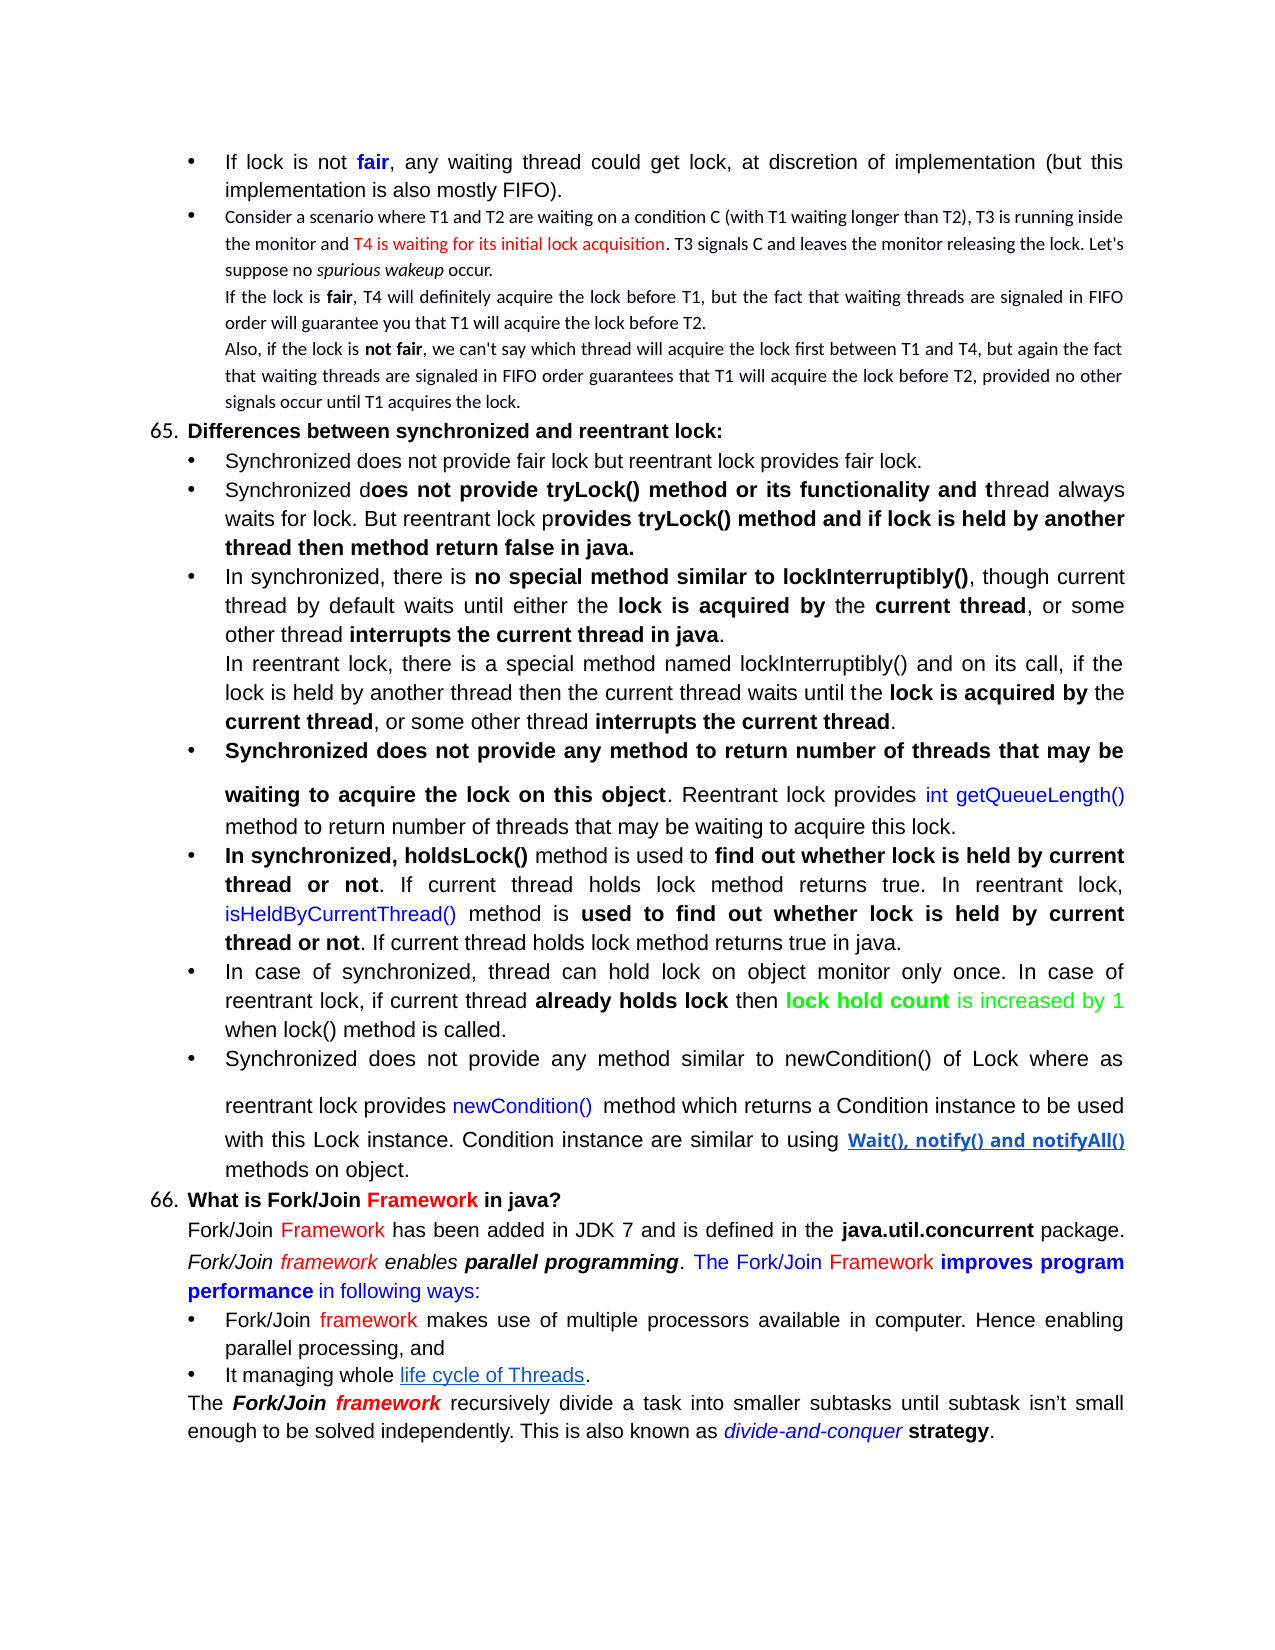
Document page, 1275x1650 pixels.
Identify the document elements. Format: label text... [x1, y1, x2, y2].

list The Fork/Join framework recursively divide a task into smaller subtasks until subtask isn’t small enough to be solved independently. This is also known as divide-and-conquer strategy. [150, 1391, 1125, 1443]
list In case of synchronized, thread can hold lock on object monitor only once. In case of reentrant lock, if current thread already holds lock then lock hold count is increased by 1 when lock() method is called. [187, 959, 1125, 1042]
list Synchronized does not provide fair lock but reentrant lock provides fair lock. [187, 449, 1125, 473]
list In reentrant lock, there is a special method named lockInterruptibly() and on its call, if the lock is held by another thread then the current thread waits until the lock is acquired by the current thread, or some other thread interrupts the current thread. [187, 651, 1125, 734]
list If the lock is fair, T4 will definitely acquire the lock before T1, but the fact that waiting threads are signaled in FIFO order will guarantee you that T1 will acquire the lock before T2. [187, 285, 1125, 334]
list What is Fork/Join Framework in java? [150, 1186, 1125, 1213]
list Differences between synchronized and reentrant lock: [150, 417, 1125, 444]
list Also, if the lock is not fair, we can't say which thread will acquire the lock first between T1 and T4, but again the fact that waiting threads are signaled in FIFO order guarantees that T1 will acquire the lock before T2, provided no other signals occur until T1 acquires the lock. [187, 337, 1125, 413]
list Synchronized does not provide any method to return number of threads that may be waiting to acquire the lock on this object. Reentrant lock provides int getQueueLength() method to return number of threads that may be waiting to acquire this lock. [187, 738, 1125, 839]
list If lock is not fair, any waiting thread could get lock, at discretion of implementation (but this implementation is also mostly FIFO). [187, 150, 1125, 202]
list Consider a scenario where T1 and T2 are waiting on a condition C (with T1 waiting longer than T2), T3 is running inside the monitor and T4 is waiting for its initial lock acquisition. T3 signals C and leaves the monitor releasing the lock. Let's suppose no spurious wakeup occur. [187, 206, 1125, 281]
list In synchronized, holdsLock() method is used to find out whether lock is held by current thread or not. If current thread holds lock method returns true. In reentrant lock, isHeldByCurrentThread() method is used to find out whether lock is held by current thread or not. If current thread holds lock method returns true in java. [187, 843, 1125, 955]
list Synchronized does not provide tryLock() method or its functionality and thread always waits for lock. But reentrant lock provides tryLock() method and if lock is held by another thread then method return false in java. [187, 477, 1125, 560]
list Synchronized does not provide any method similar to newCondition() of Lock where as reentrant lock provides newCondition() method which returns a Condition instance to be used with this Lock instance. Condition instance are similar to using Wait(), notify() and notifyAll() methods on object. [187, 1046, 1125, 1182]
list Fork/Join framework makes use of multiple processors available in computer. Hence enabling parallel processing, and [187, 1308, 1125, 1359]
list Fork/Join Framework has been added in JDK 7 and is defined in the java.util.concurrent package. Fork/Join framework enables parallel programming. The Fork/Join Framework improves program performance in following ways: [150, 1218, 1125, 1304]
list In synchronized, there is no special method similar to lockInterruptibly(), though current thread by default waits until either the lock is acquired by the current thread, or some other thread interrupts the current thread in java. [187, 564, 1125, 647]
list It managing whole life cycle of Threads. [187, 1363, 1125, 1388]
